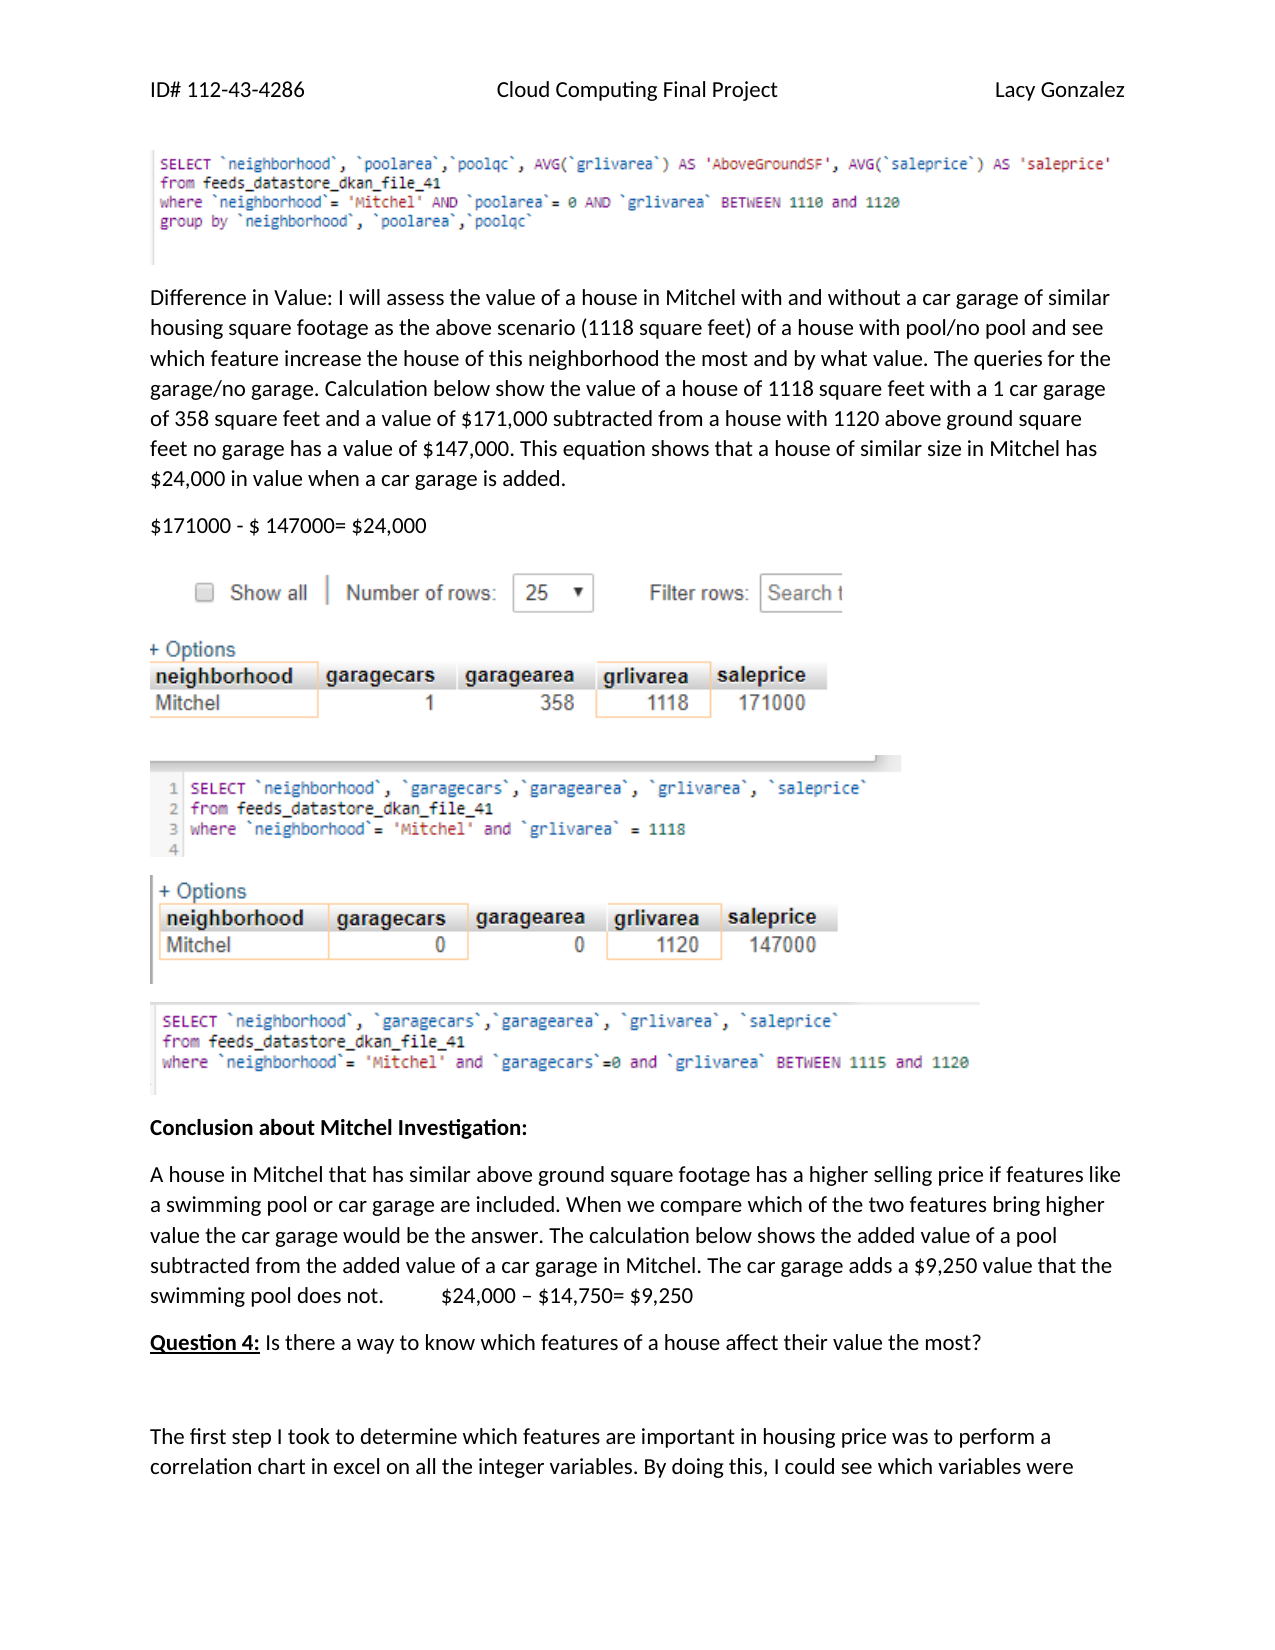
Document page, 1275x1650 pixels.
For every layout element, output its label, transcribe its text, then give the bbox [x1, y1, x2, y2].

picture [150, 558, 843, 737]
text The first step I took to determine which features are important in housing price was to perform a correlation chart in excel on all the integer variables. By doing this, I could see which variables were [150, 1422, 1125, 1480]
picture [150, 1002, 980, 1095]
text $171000 - $ 147000= $24,000 [150, 511, 1125, 539]
picture [150, 875, 849, 984]
text Conclusion about Mitchel Investigation: [150, 1113, 1125, 1141]
text Question 4: Is there a way to know which features of a house affect their value the most? [150, 1328, 1125, 1356]
text A house in Mitchel that has similar above ground square footage has a higher selling price if features like a swimming pool or car garage are included. When we compare which of the two features bring higher value the car garage would be the answer. The calculation below shows the added value of a pool subtracted from the added value of a car garage in Mitchel. The car garage adds a $9,250 value that the swimming pool does not. $24,000 – $14,750= $9,250 [150, 1160, 1125, 1309]
picture [150, 150, 1125, 265]
text Difference in Value: I will assess the value of a house in Mitchel with and without a car garage of similar housing square footage as the above scenario (1118 square feet) of a house with pool/no pool and see which feature increase the house of this neighborhood the most and by what value. The queries for the garage/no garage. Calculation below show the value of a house of 1118 square feet with a 1 car garage of 358 square feet and a value of $171,000 subtracted from a house with 1120 above ground square feet no garage has a value of $147,000. This equation shows that a house of similar size in Mitchel has $24,000 in value when a car garage is added. [150, 283, 1125, 493]
picture [150, 755, 902, 857]
